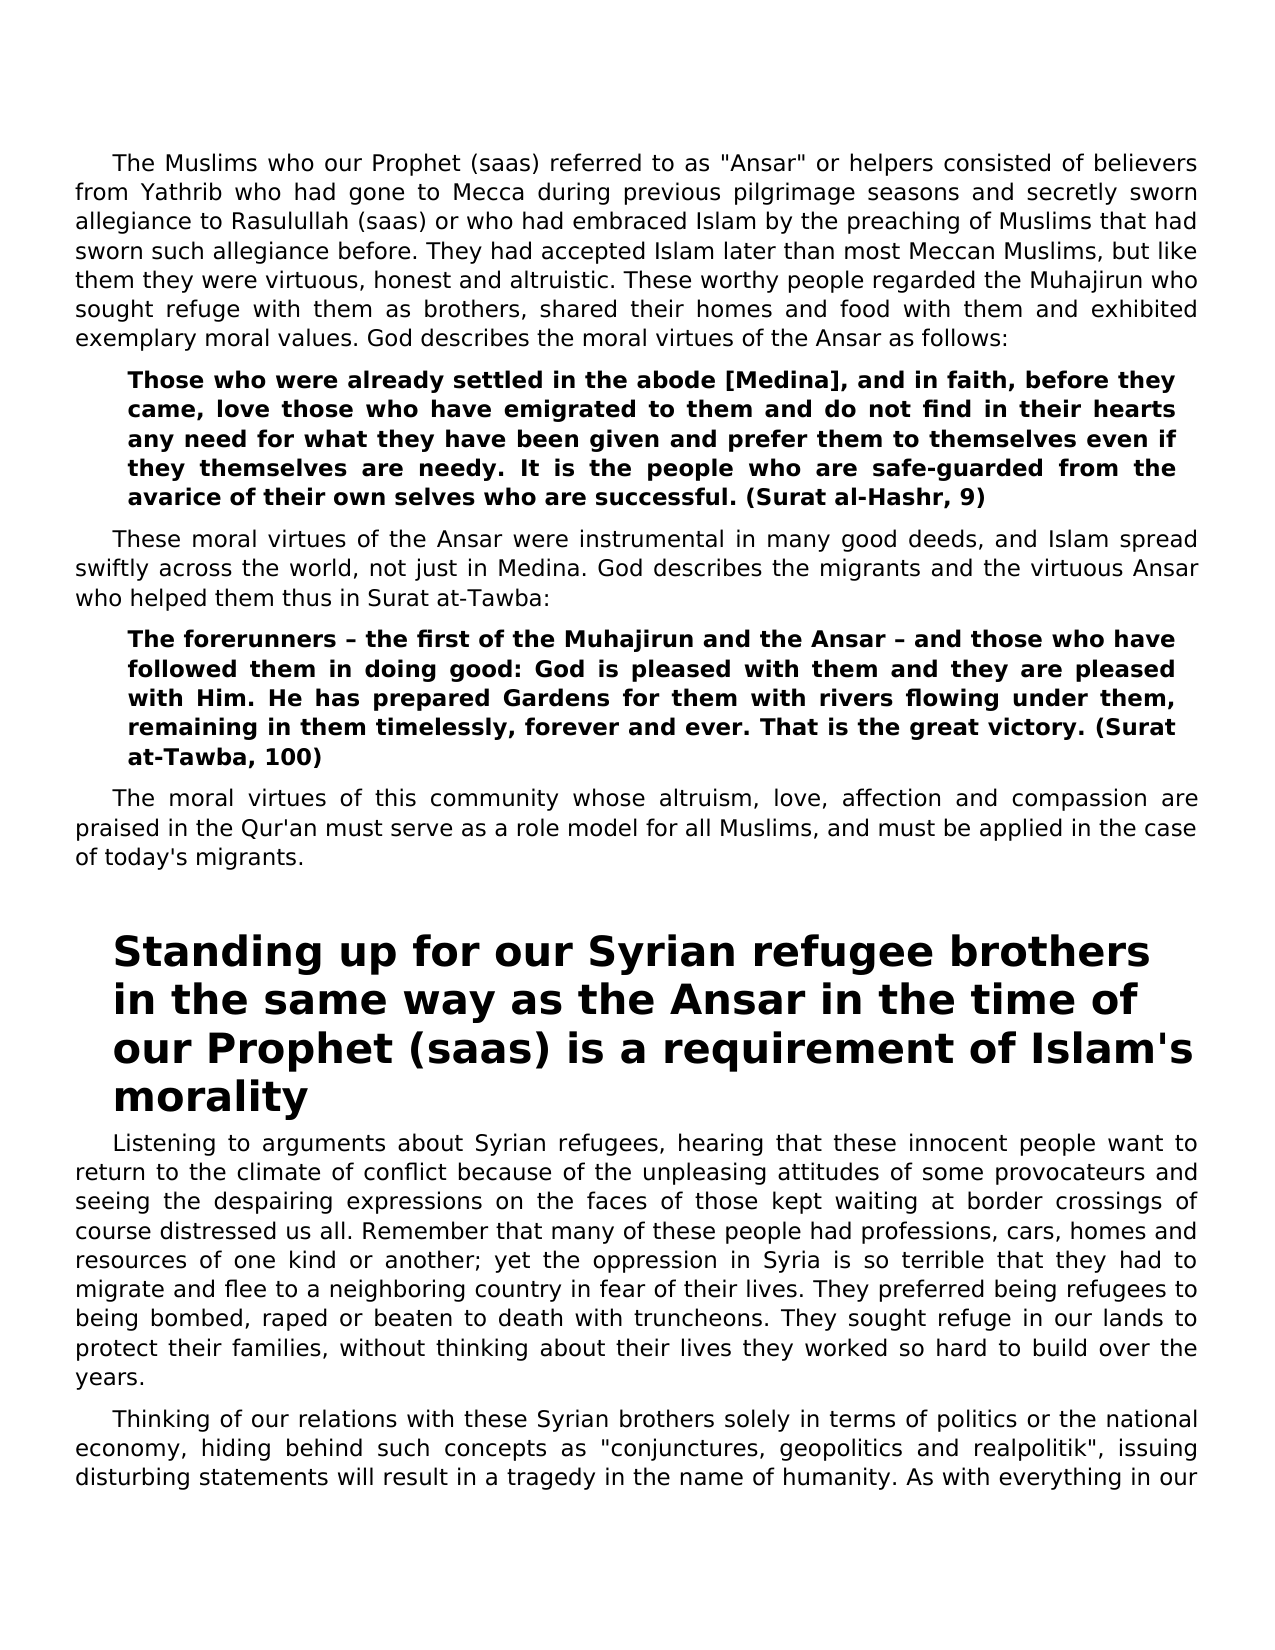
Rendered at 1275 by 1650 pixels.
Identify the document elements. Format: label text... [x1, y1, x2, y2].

text The moral virtues of this community whose altruism, love, affection and compassion are praised in the Qur'an must serve as a role model for all Muslims, and must be applied in the case of today's migrants. [75, 785, 1200, 871]
text The Muslims who our Prophet (saas) referred to as "Ansar" or helpers consisted of believers from Yathrib who had gone to Mecca during previous pilgrimage seasons and secretly sworn allegiance to Rasulullah (saas) or who had embraced Islam by the preaching of Muslims that had sworn such allegiance before. They had accepted Islam later than most Meccan Muslims, but like them they were virtuous, honest and altruistic. These worthy people regarded the Muhajirun who sought refuge with them as brothers, shared their homes and food with them and exhibited exemplary moral values. God describes the moral virtues of the Ansar as follows: [75, 150, 1200, 352]
text Listening to arguments about Syrian refugees, hearing that these innocent people want to return to the climate of conflict because of the unpleasing attitudes of some provocateurs and seeing the despairing expressions on the faces of those kept waiting at border crossings of course distressed us all. Remember that many of these people had professions, cars, homes and resources of one kind or another; yet the oppression in Syria is so terrible that they had to migrate and flee to a neighboring country in fear of their lives. They preferred being refugees to being bombed, raped or beaten to death with truncheons. They sought refuge in our lands to protect their families, without thinking about their lives they worked so hard to build over the years. [75, 1130, 1200, 1391]
text Thinking of our relations with these Syrian brothers solely in terms of politics or the national economy, hiding behind such concepts as "conjunctures, geopolitics and realpolitik", issuing disturbing statements will result in a tragedy in the name of humanity. As with everything in our [75, 1406, 1200, 1491]
text These moral virtues of the Ansar were instrumental in many good deeds, and Islam spread swiftly across the world, not just in Medina. God describes the migrants and the virtuous Ansar who helped them thus in Surat at-Tawba: [75, 526, 1200, 611]
text Those who were already settled in the abode [Medina], and in faith, before they came, love those who have emigrated to them and do not find in their hearts any need for what they have been given and prefer them to themselves even if they themselves are needy. It is the people who are safe-guarded from the avarice of their own selves who are successful. (Surat al-Hashr, 9) [127, 367, 1177, 511]
subtitle Standing up for our Syrian refugee brothers in the same way as the Ansar in the time of our Prophet (saas) is a requirement of Islam's morality [112, 927, 1200, 1122]
text The forerunners – the first of the Muhajirun and the Ansar – and those who have followed them in doing good: God is pleased with them and they are pleased with Him. He has prepared Gardens for them with rivers flowing under them, remaining in them timelessly, forever and ever. That is the great victory. (Surat at-Tawba, 100) [127, 627, 1177, 770]
